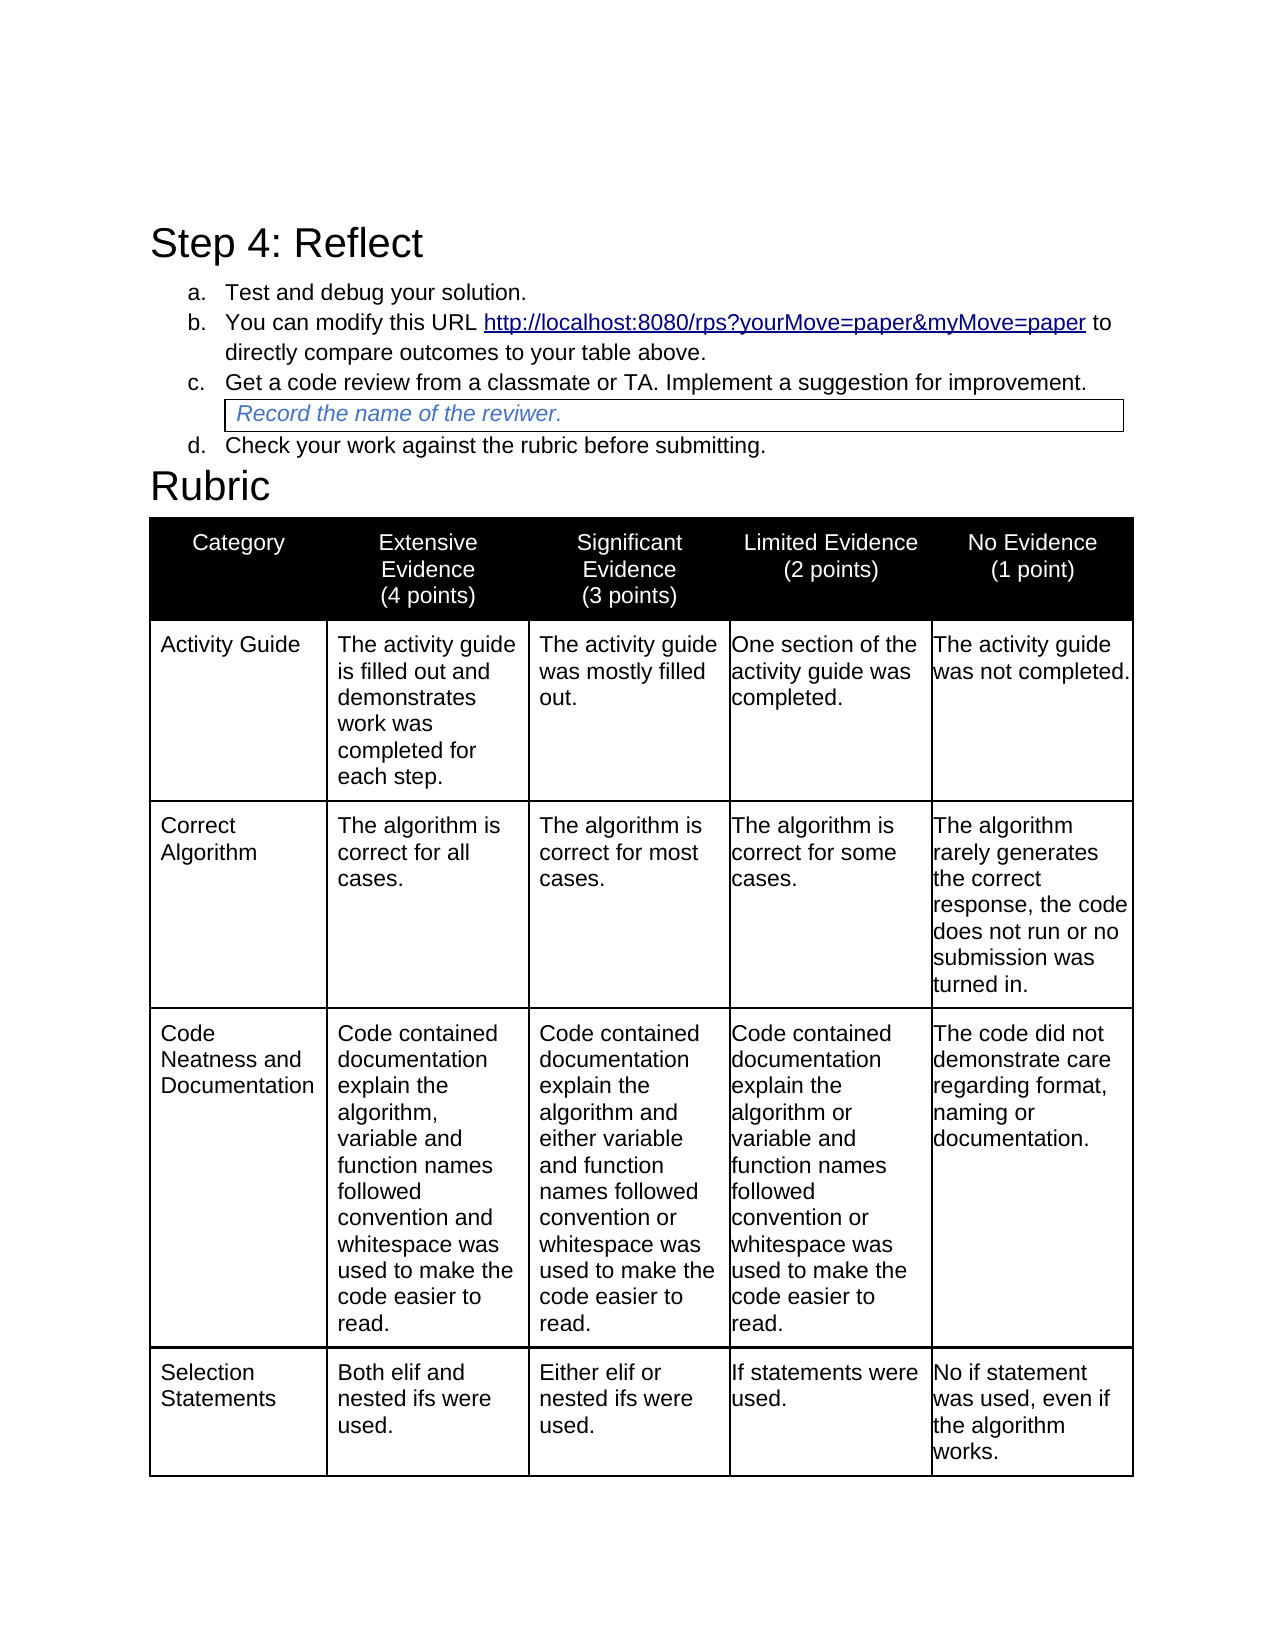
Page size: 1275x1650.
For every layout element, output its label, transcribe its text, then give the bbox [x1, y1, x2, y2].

table_cell No if statement was used, even if the algorithm works. [933, 1349, 1132, 1475]
table_cell The activity guide was not completed. [933, 621, 1132, 800]
table_header Category [151, 519, 326, 619]
table_cell If statements were used. [731, 1349, 931, 1475]
table_cell The algorithm is correct for all cases. [328, 802, 528, 1007]
table_cell The algorithm rarely generates the correct response, the code does not run or no submission was turned in. [933, 802, 1132, 1007]
table_cell Either elif or nested ifs were used. [530, 1349, 729, 1475]
table_cell One section of the activity guide was completed. [731, 621, 931, 800]
table_cell Code contained documentation explain the algorithm, variable and function names followed convention and whitespace was used to make the code easier to read. [328, 1009, 528, 1346]
table_cell The algorithm is correct for most cases. [530, 802, 729, 1007]
table_header Record the name of the reviwer. [226, 400, 1123, 431]
table_cell Code contained documentation explain the algorithm or variable and function names followed convention or whitespace was used to make the code easier to read. [731, 1009, 931, 1346]
table_header No Evidence (1 point) [933, 519, 1132, 619]
list Test and debug your solution. [187, 278, 1125, 305]
table_cell Code contained documentation explain the algorithm and either variable and function names followed convention or whitespace was used to make the code easier to read. [530, 1009, 729, 1346]
table_cell The activity guide is filled out and demonstrates work was completed for each step. [328, 621, 528, 800]
table_cell Both elif and nested ifs were used. [328, 1349, 528, 1475]
table_cell The activity guide was mostly filled out. [530, 621, 729, 800]
table_header Significant Evidence (3 points) [530, 519, 729, 619]
list You can modify this URL http://localhost:8080/rps?yourMove=paper&myMove=paper to directly compare outcomes to your table above. [187, 309, 1125, 365]
list Check your work against the rubric before submitting. [187, 432, 1125, 458]
table_cell Selection Statements [151, 1349, 326, 1475]
table_cell Correct Algorithm [151, 802, 326, 1007]
table_cell Code Neatness and Documentation [151, 1009, 326, 1346]
table_cell Activity Guide [151, 621, 326, 800]
subtitle Step 4: Reflect [150, 218, 1125, 266]
text Rubric [150, 462, 1125, 510]
table_header Extensive Evidence (4 points) [328, 519, 528, 619]
table_cell The code did not demonstrate care regarding format, naming or documentation. [933, 1009, 1132, 1346]
list Get a code review from a classmate or TA. Implement a suggestion for improvement. [187, 369, 1125, 395]
table_header Limited Evidence (2 points) [731, 519, 931, 619]
table_cell The algorithm is correct for some cases. [731, 802, 931, 1007]
